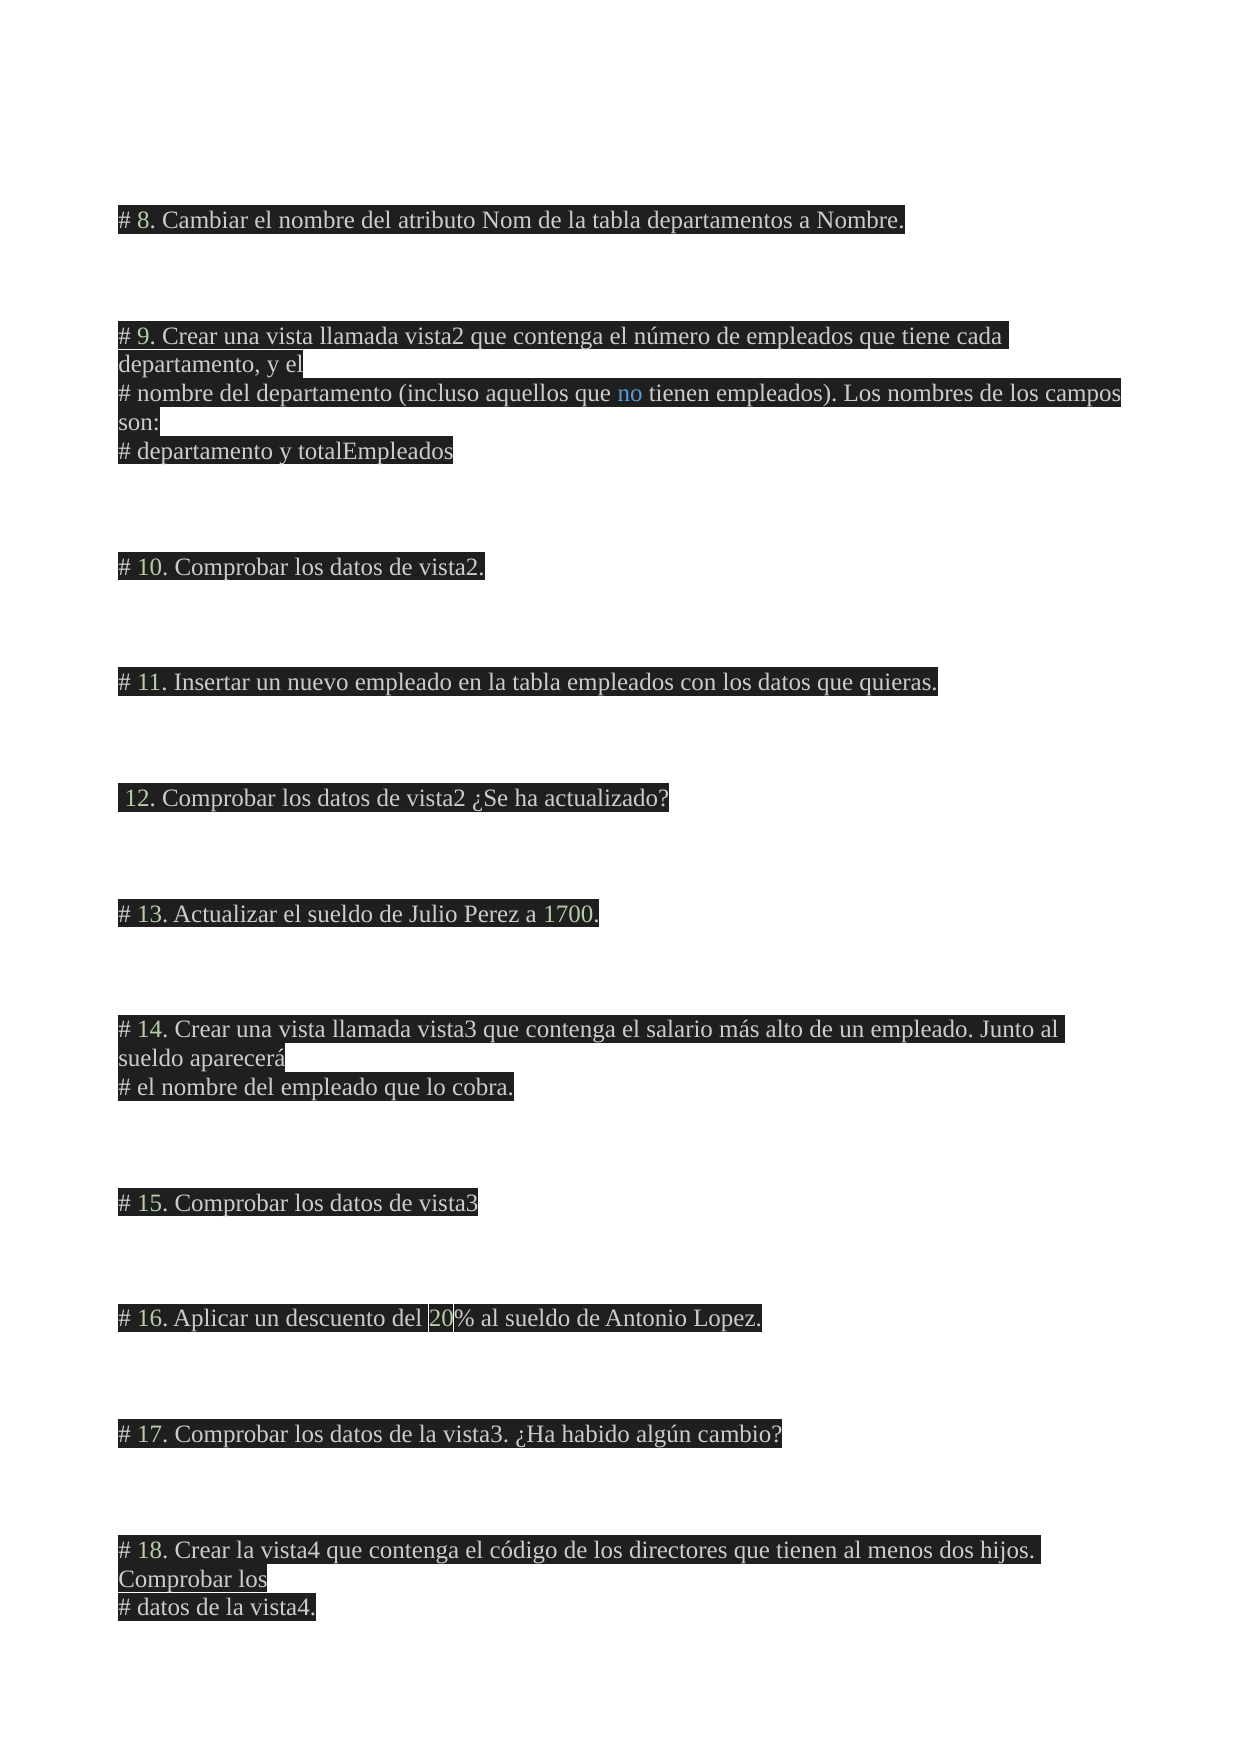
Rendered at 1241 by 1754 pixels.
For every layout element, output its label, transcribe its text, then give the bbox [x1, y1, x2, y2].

text # 13. Actualizar el sueldo de Julio Perez a 1700. [118, 899, 1122, 927]
text # 15. Comprobar los datos de vista3 [118, 1188, 1122, 1216]
text # nombre del departamento (incluso aquellos que no tienen empleados). Los nombres de los campos son: [118, 378, 1122, 436]
text # 11. Insertar un nuevo empleado en la tabla empleados con los datos que quieras. [118, 667, 1122, 696]
text # el nombre del empleado que lo cobra. [118, 1072, 1122, 1101]
text # datos de la vista4. [118, 1592, 1122, 1621]
text # departamento y totalEmpleados [118, 436, 1122, 464]
text 12. Comprobar los datos de vista2 ¿Se ha actualizado? [118, 783, 1122, 812]
text # 14. Crear una vista llamada vista3 que contenga el salario más alto de un empleado. Junto al sueldo aparecerá [118, 1014, 1122, 1072]
text # 18. Crear la vista4 que contenga el código de los directores que tienen al menos dos hijos. Comprobar los [118, 1535, 1122, 1592]
text # 9. Crear una vista llamada vista2 que contenga el número de empleados que tiene cada departamento, y el [118, 321, 1122, 378]
text # 8. Cambiar el nombre del atributo Nom de la tabla departamentos a Nombre. [118, 205, 1122, 234]
text # 10. Comprobar los datos de vista2. [118, 552, 1122, 580]
text # 17. Comprobar los datos de la vista3. ¿Ha habido algún cambio? [118, 1419, 1122, 1448]
text # 16. Aplicar un descuento del 20% al sueldo de Antonio Lopez. [118, 1303, 1122, 1332]
